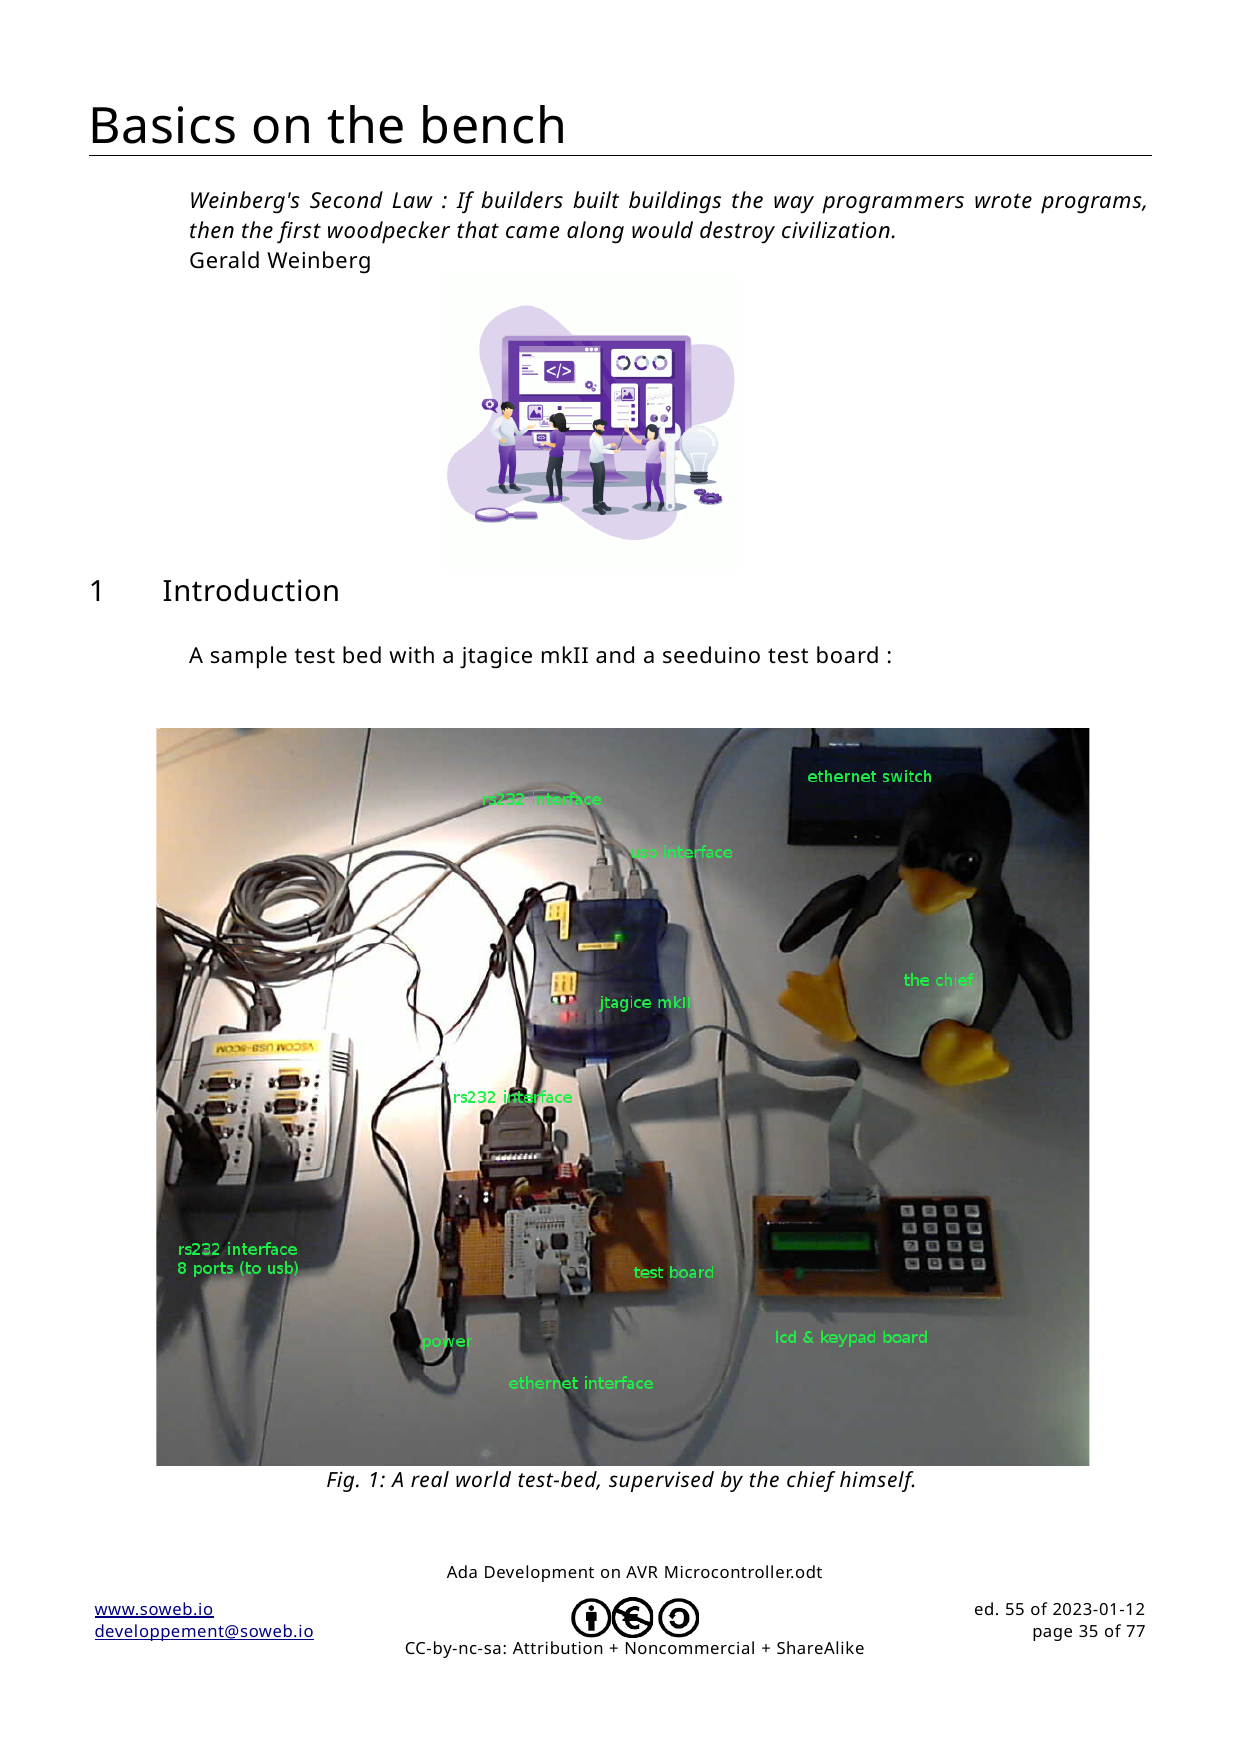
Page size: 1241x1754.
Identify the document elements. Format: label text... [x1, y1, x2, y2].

picture [442, 274, 739, 571]
picture [570, 1597, 654, 1638]
picture [156, 728, 1090, 1466]
text A sample test bed with a jtagice mkII and a seeduino test board : [189, 639, 1152, 669]
subtitle Basics on the bench [88, 88, 1152, 155]
subtitle Introduction [88, 304, 1152, 609]
text Weinberg's Second Law : If builders built buildings the way programmers wrote programs, then the first woodpecker that came along would destroy civilization. [189, 185, 1152, 245]
text Fig. 1: A real world test-bed, supervised by the chief himself. [156, 1466, 1089, 1494]
picture [657, 1597, 699, 1638]
text Gerald Weinberg [189, 245, 1152, 275]
